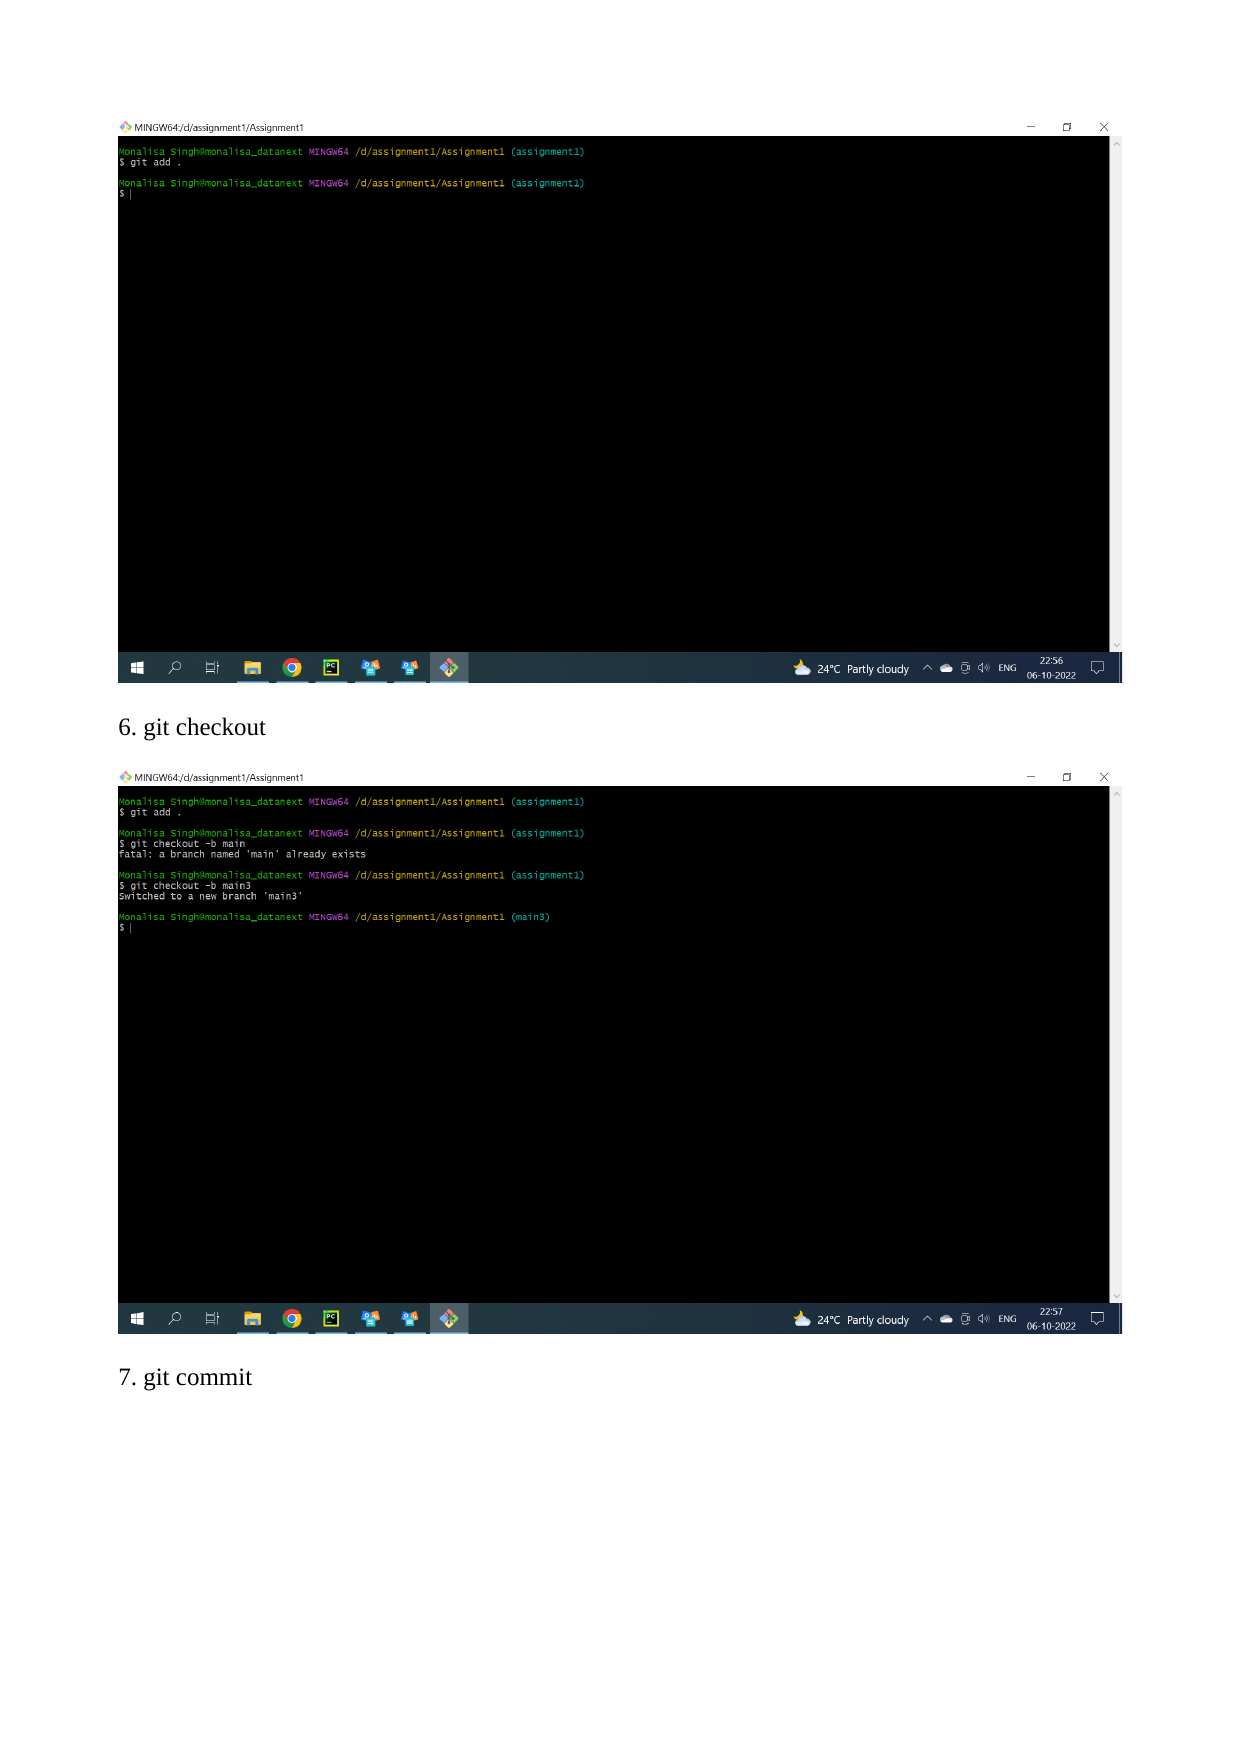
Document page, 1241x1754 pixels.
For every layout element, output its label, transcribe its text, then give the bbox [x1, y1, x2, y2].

text 6. git checkout [118, 712, 1122, 740]
picture [118, 769, 1123, 1334]
picture [118, 118, 1123, 683]
text 7. git commit [118, 1362, 1122, 1391]
